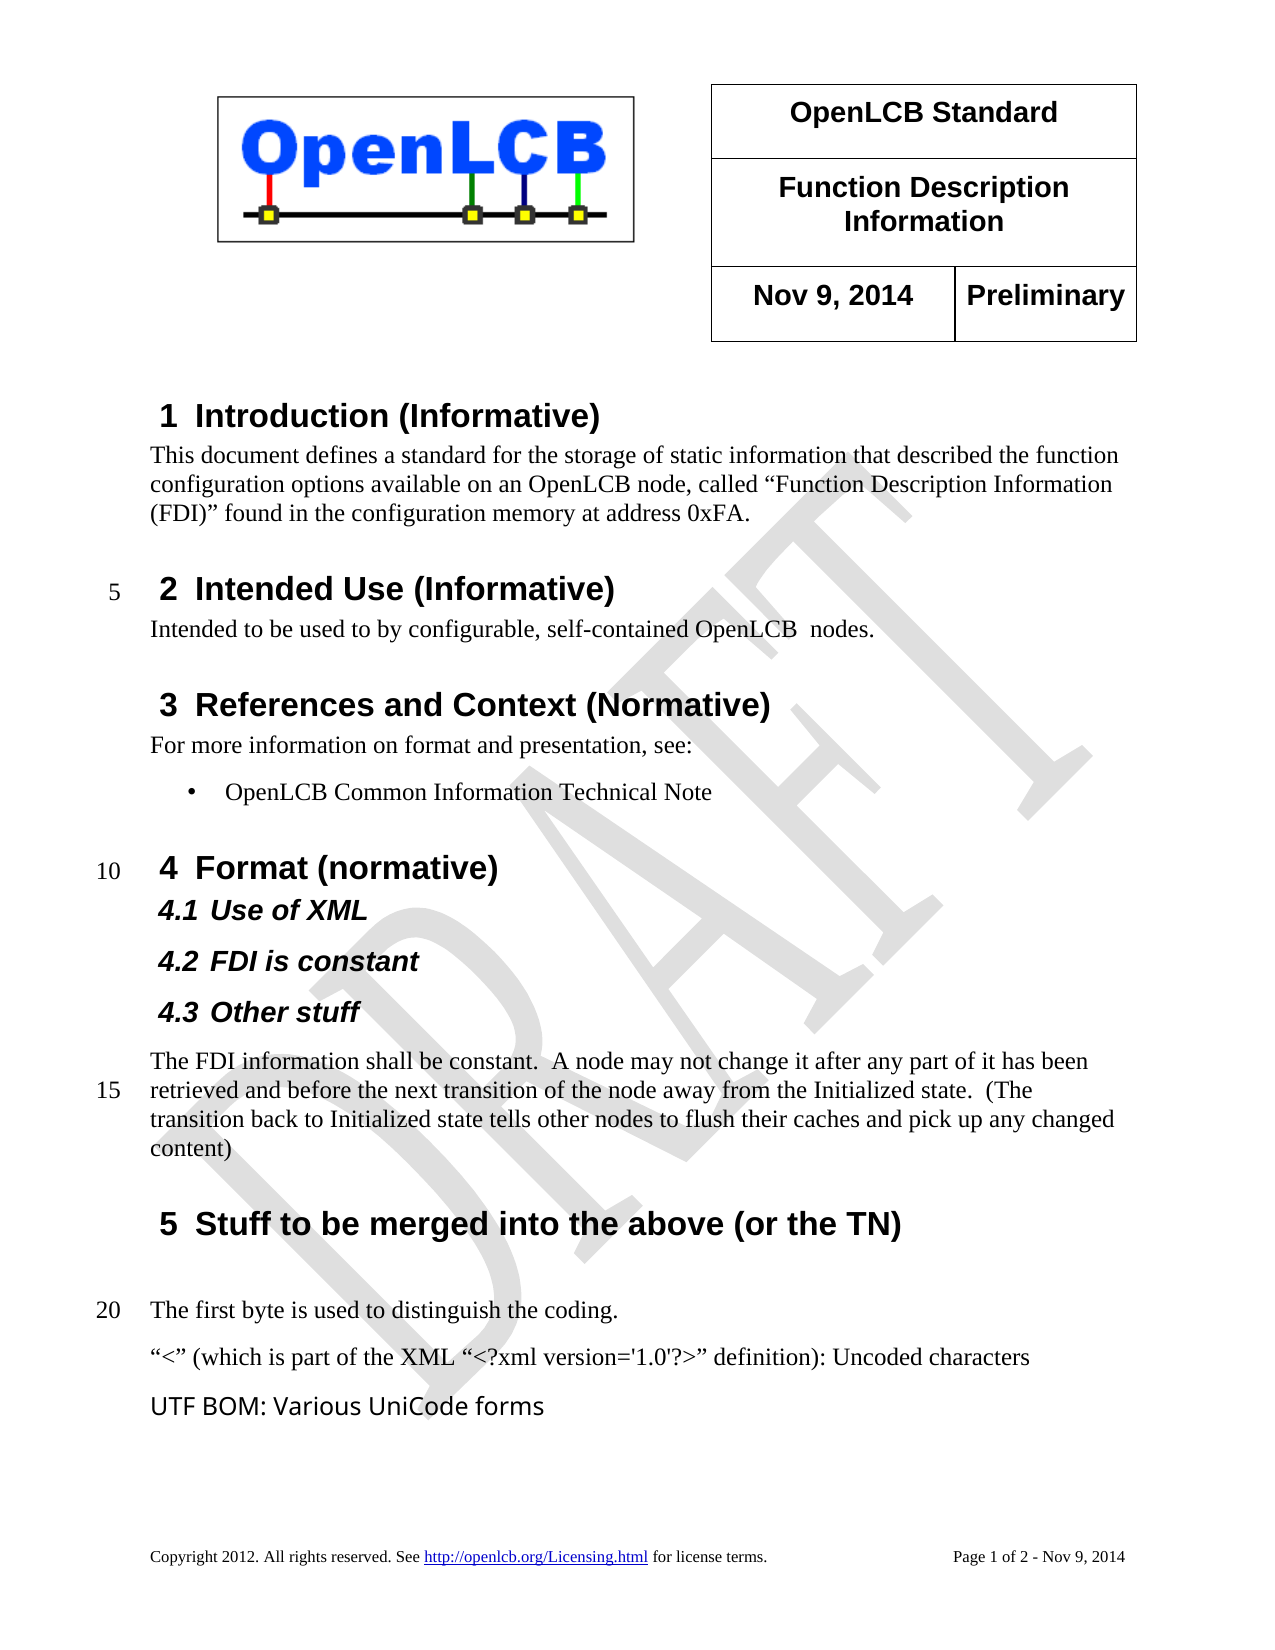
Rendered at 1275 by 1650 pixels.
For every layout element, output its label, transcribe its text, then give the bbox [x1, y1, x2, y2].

subtitle Introduction (Informative) [150, 396, 1125, 434]
text [1024, 730, 1125, 759]
subtitle [603, 893, 701, 926]
text [723, 730, 819, 759]
text [825, 730, 1009, 759]
subtitle Stuff to be merged into the above (or the TN) [607, 1204, 1125, 1243]
text The first byte is used to distinguish the coding. [381, 1295, 494, 1324]
subtitle Stuff to be merged into the above (or the TN) [290, 1204, 473, 1243]
text The FDI information shall be constant. A node may not change it after any part of it has been retrieved and before the next transition of the node away from the Initialized state. (The transition back to Initialized state tells other nodes to flush their caches and pick up any changed content) [541, 1046, 721, 1126]
subtitle FDI is constant [638, 944, 675, 966]
subtitle Format (normative) [150, 848, 578, 886]
subtitle References and Context (Normative) [150, 685, 673, 724]
text “<” (which is part of the XML “<?xml version='1.0'?>” definition): Uncoded characters [480, 1342, 1125, 1371]
subtitle [719, 893, 875, 926]
subtitle Intended Use (Informative) [150, 569, 756, 608]
text The FDI information shall be constant. A node may not change it after any part of it has been retrieved and before the next transition of the node away from the Initialized state. (The transition back to Initialized state tells other nodes to flush their caches and pick up any changed content) [502, 1082, 682, 1161]
list OpenLCB Common Information Technical Note [548, 777, 754, 805]
subtitle FDI is constant [682, 944, 784, 977]
text The FDI information shall be constant. A node may not change it after any part of it has been retrieved and before the next transition of the node away from the Initialized state. (The transition back to Initialized state tells other nodes to flush their caches and pick up any changed content) [689, 1046, 1125, 1161]
subtitle [757, 569, 858, 608]
subtitle FDI is constant [794, 944, 1125, 977]
subtitle Stuff to be merged into the above (or the TN) [150, 1204, 285, 1243]
subtitle [821, 995, 1125, 1029]
subtitle [653, 848, 835, 886]
text Intended to be used to by configurable, self-contained OpenLCB nodes. [908, 614, 1125, 643]
subtitle FDI is constant [488, 944, 640, 977]
text The FDI information shall be constant. A node may not change it after any part of it has been retrieved and before the next transition of the node away from the Initialized state. (The transition back to Initialized state tells other nodes to flush their caches and pick up any changed content) [212, 1088, 404, 1161]
subtitle Use of XML [150, 893, 605, 926]
subtitle [863, 569, 1125, 608]
list OpenLCB Common Information Technical Note [799, 777, 1033, 805]
subtitle [886, 893, 1125, 926]
subtitle FDI is constant [367, 944, 476, 977]
subtitle References and Context (Normative) [678, 685, 974, 724]
list OpenLCB Common Information Technical Note [1045, 777, 1125, 805]
text UTF BOM: Various UniCode forms [150, 1388, 1125, 1422]
text The FDI information shall be constant. A node may not change it after any part of it has been retrieved and before the next transition of the node away from the Initialized state. (The transition back to Initialized state tells other nodes to flush their caches and pick up any changed content) [150, 1046, 514, 1161]
text “<” (which is part of the XML “<?xml version='1.0'?>” definition): Uncoded characters [150, 1342, 413, 1371]
text The first byte is used to distinguish the coding. [517, 1295, 1125, 1324]
subtitle [391, 995, 514, 1029]
text This document defines a standard for the storage of static information that described the function configuration options available on an OpenLCB node, called “Function Description Information (FDI)” found in the configuration memory at address 0xFA. [150, 440, 1125, 527]
subtitle [529, 995, 676, 1029]
text Intended to be used to by configurable, self-contained OpenLCB nodes. [741, 614, 893, 643]
subtitle [571, 848, 653, 886]
text For more information on format and presentation, see: [150, 730, 708, 759]
subtitle Other stuff [150, 995, 382, 1029]
subtitle [841, 848, 1125, 886]
text The first byte is used to distinguish the coding. [150, 1295, 366, 1324]
text Intended to be used to by configurable, self-contained OpenLCB nodes. [150, 614, 684, 643]
list OpenLCB Common Information Technical Note [187, 777, 522, 805]
subtitle References and Context (Normative) [979, 685, 1125, 724]
subtitle FDI is constant [150, 944, 354, 977]
subtitle [674, 995, 816, 1029]
picture [216, 95, 636, 244]
subtitle Stuff to be merged into the above (or the TN) [485, 1204, 582, 1243]
